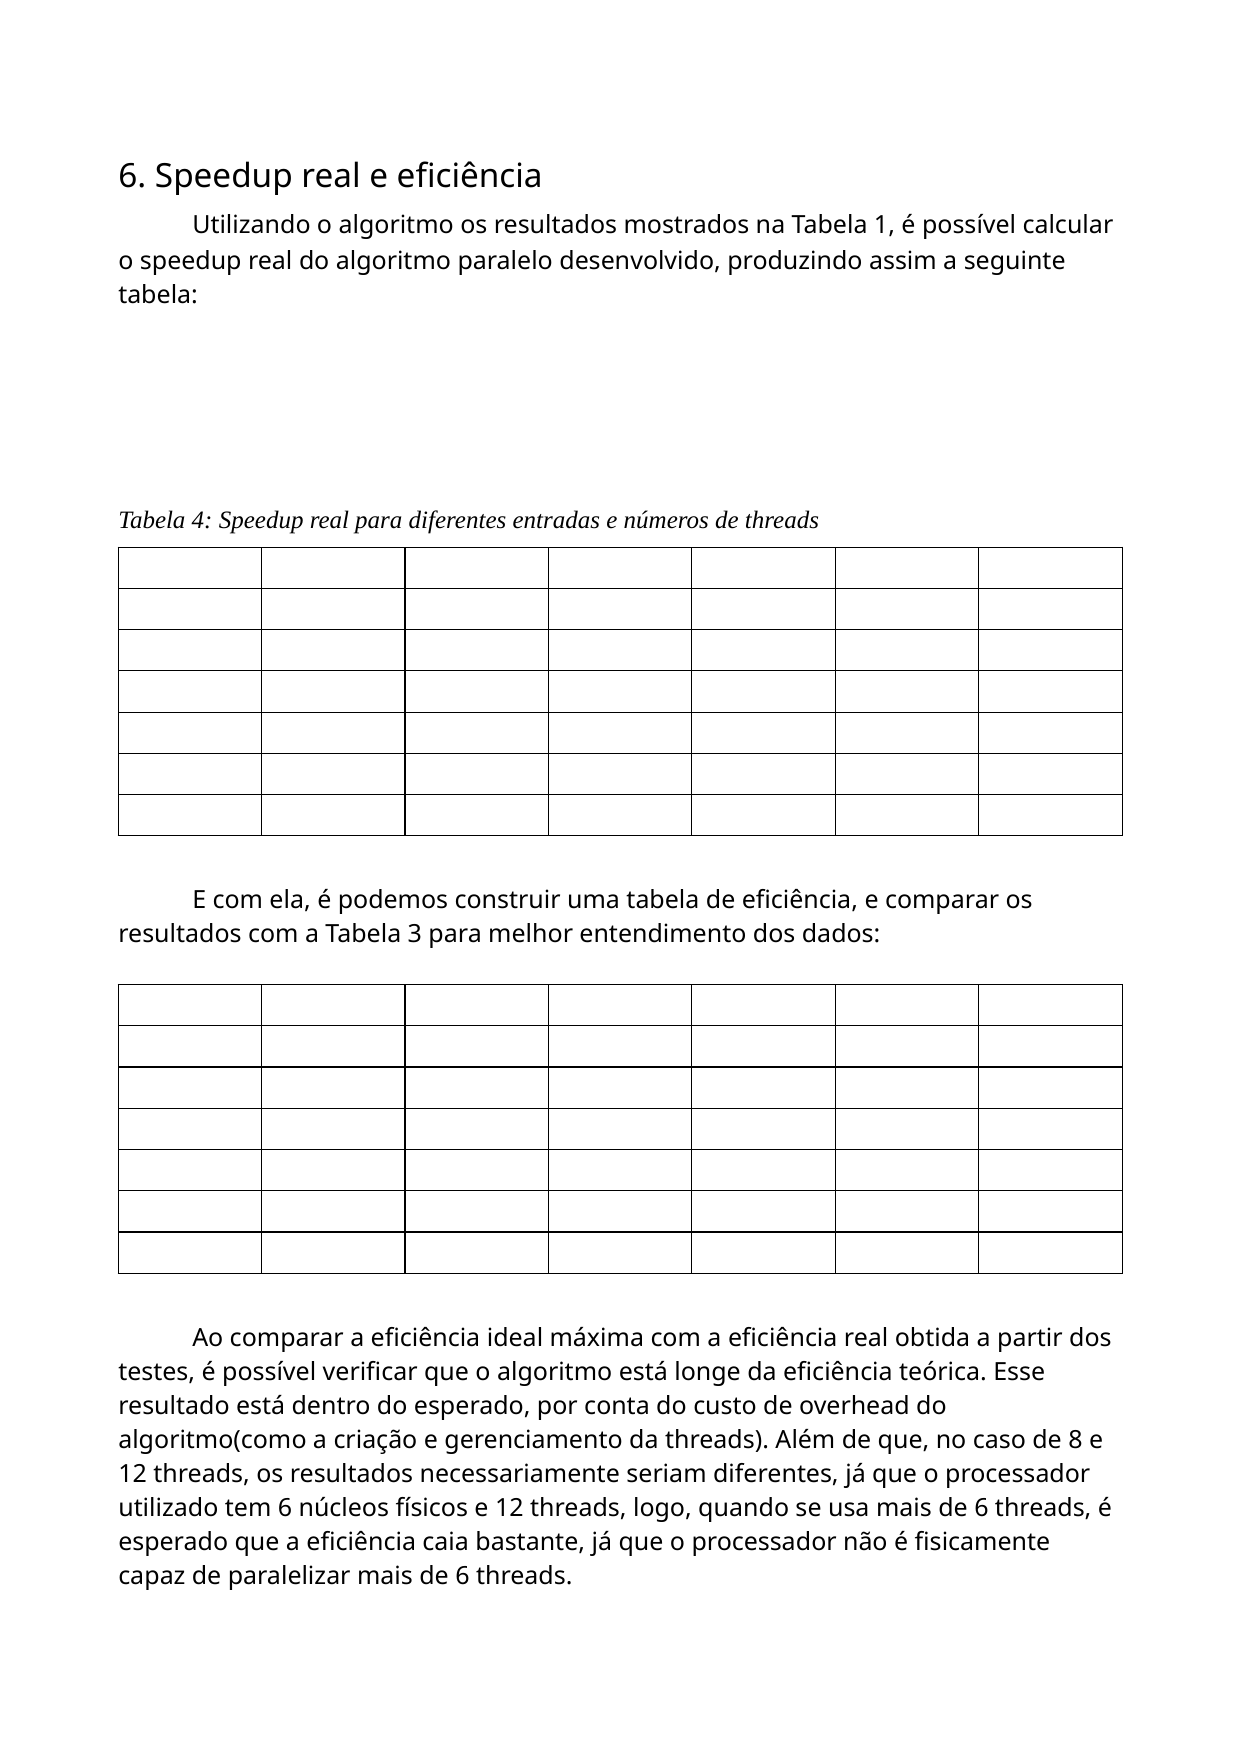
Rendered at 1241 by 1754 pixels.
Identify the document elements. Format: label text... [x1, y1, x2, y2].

table_cell 0,31 [979, 1191, 1122, 1231]
table_cell 0,82 [549, 1068, 691, 1108]
table_cell 3,25 [836, 795, 978, 835]
table_cell 100000 [119, 795, 261, 835]
table_cell 0,60 [692, 1109, 835, 1149]
table_header [836, 548, 978, 588]
table_cell 0,31 [979, 1109, 1122, 1149]
table_cell 1 [262, 795, 404, 835]
table_cell 0,27 [979, 1068, 1122, 1108]
table_cell 1,64 [549, 630, 691, 670]
table_cell Tam [119, 589, 261, 629]
table_cell 3,29 [979, 630, 1122, 670]
table_header Threads [262, 985, 404, 1025]
table_cell 2,39 [692, 671, 835, 712]
text E com ela, é podemos construir uma tabela de eficiência, e comparar os resultados com a Tabela 3 para melhor entendimento dos dados: [118, 882, 1122, 950]
table_cell Sequencial [262, 589, 404, 629]
table_cell 0,33 [979, 1233, 1122, 1273]
table_cell 0,60 [692, 1150, 835, 1190]
table_cell 0,90 [406, 1191, 548, 1231]
table_cell 2 [549, 1026, 691, 1066]
table_cell 8 [836, 589, 978, 629]
table_cell 0,90 [406, 1233, 548, 1273]
table_cell 3,91 [979, 795, 1122, 835]
table_cell 2,87 [836, 630, 978, 670]
table_cell 3,18 [836, 713, 978, 753]
table_cell 1 [406, 1026, 548, 1066]
table_cell 40000 [119, 1109, 261, 1149]
table_cell 1 [262, 630, 404, 670]
table_cell 4 [692, 589, 835, 629]
table_header [692, 548, 835, 588]
table_cell 1 [262, 1233, 404, 1273]
table_header [549, 548, 691, 588]
table_cell 0,91 [406, 1109, 548, 1149]
table_cell 0,89 [406, 1150, 548, 1190]
table_header [979, 985, 1122, 1025]
table_cell 1 [406, 589, 548, 629]
table_cell 3,82 [979, 713, 1122, 753]
table_cell 1 [262, 1068, 404, 1108]
text Utilizando o algoritmo os resultados mostrados na Tabela 1, é possível calcular o speedup real do algoritmo paralelo desenvolvido, produzindo assim a seguinte tabela: [118, 198, 1122, 311]
table_header [979, 548, 1122, 588]
table_cell 60000 [119, 1150, 261, 1190]
table_cell 2,39 [692, 754, 835, 794]
table_cell 0,9 [406, 795, 548, 835]
table_cell 80000 [119, 754, 261, 794]
table_cell 4 [692, 1026, 835, 1066]
table_header [406, 548, 548, 588]
table_cell 8 [836, 1026, 978, 1066]
table_header [406, 985, 548, 1025]
table_cell 2 [549, 589, 691, 629]
table_header [549, 985, 691, 1025]
table_cell 0,36 [836, 1068, 978, 1108]
table_cell 0,60 [692, 1191, 835, 1231]
table_cell 0,32 [979, 1150, 1122, 1190]
table_cell 0,9 [406, 754, 548, 794]
table_header [119, 548, 261, 588]
table_cell 12 [979, 589, 1122, 629]
table_cell 0,40 [836, 1191, 978, 1231]
table_cell 1 [262, 1109, 404, 1149]
table_cell 0,41 [836, 1233, 978, 1273]
table_cell 2,41 [692, 795, 835, 835]
table_cell 20000 [119, 630, 261, 670]
table_cell 60000 [119, 713, 261, 753]
table_cell 1,68 [549, 713, 691, 753]
table_cell 3,12 [836, 671, 978, 712]
table_cell 1 [262, 713, 404, 753]
table_cell 0,91 [406, 671, 548, 712]
table_cell 0,60 [692, 1233, 835, 1273]
table_header [119, 985, 261, 1025]
text 6. Speedup real e eficiência [118, 152, 1122, 198]
table_cell 2,24 [692, 630, 835, 670]
table_header [836, 985, 978, 1025]
table_header [692, 985, 835, 1025]
table_cell 1 [262, 1191, 404, 1231]
table_cell 3,77 [979, 754, 1122, 794]
table_cell 1 [262, 671, 404, 712]
table_cell 100000 [119, 1233, 261, 1273]
table_cell 40000 [119, 671, 261, 712]
table_cell 0,39 [836, 1109, 978, 1149]
table_cell 0,85 [549, 1233, 691, 1273]
table_cell 0,84 [549, 1150, 691, 1190]
table_cell 20000 [119, 1068, 261, 1108]
text Tabela 4: Speedup real para diferentes entradas e números de threads [118, 505, 1122, 534]
text Ao comparar a eficiência ideal máxima com a eficiência real obtida a partir dos testes, é possível verificar que o algoritmo está longe da eficiência teórica. Esse resultado está dentro do esperado, por conta do custo de overhead do algoritmo(como a criação e gerenciamento da threads). Além de que, no caso de 8 e 12 threads, os resultados necessariamente seriam diferentes, já que o processador utilizado tem 6 núcleos físicos e 12 threads, logo, quando se usa mais de 6 threads, é esperado que a eficiência caia bastante, já que o processador não é fisicamente capaz de paralelizar mais de 6 threads. [118, 1319, 1122, 1592]
table_header Threads [262, 548, 404, 588]
table_cell 80000 [119, 1191, 261, 1231]
table_cell 1 [262, 1150, 404, 1190]
table_cell 12 [979, 1026, 1122, 1066]
table_cell 0,85 [549, 1191, 691, 1231]
table_cell 2,39 [692, 713, 835, 753]
table_cell 0,85 [549, 1109, 691, 1149]
table_cell Tam [119, 1026, 261, 1066]
table_cell 0,91 [406, 630, 548, 670]
table_cell Sequencial [262, 1026, 404, 1066]
table_cell 1 [262, 754, 404, 794]
table_cell 1,69 [549, 671, 691, 712]
table_cell 0,40 [836, 1150, 978, 1190]
table_cell 1,69 [549, 795, 691, 835]
table_cell 0,91 [406, 1068, 548, 1108]
table_cell 0,56 [692, 1068, 835, 1108]
table_cell 3,69 [979, 671, 1122, 712]
table_cell 1,69 [549, 754, 691, 794]
table_cell 3,18 [836, 754, 978, 794]
table_cell 0,89 [406, 713, 548, 753]
